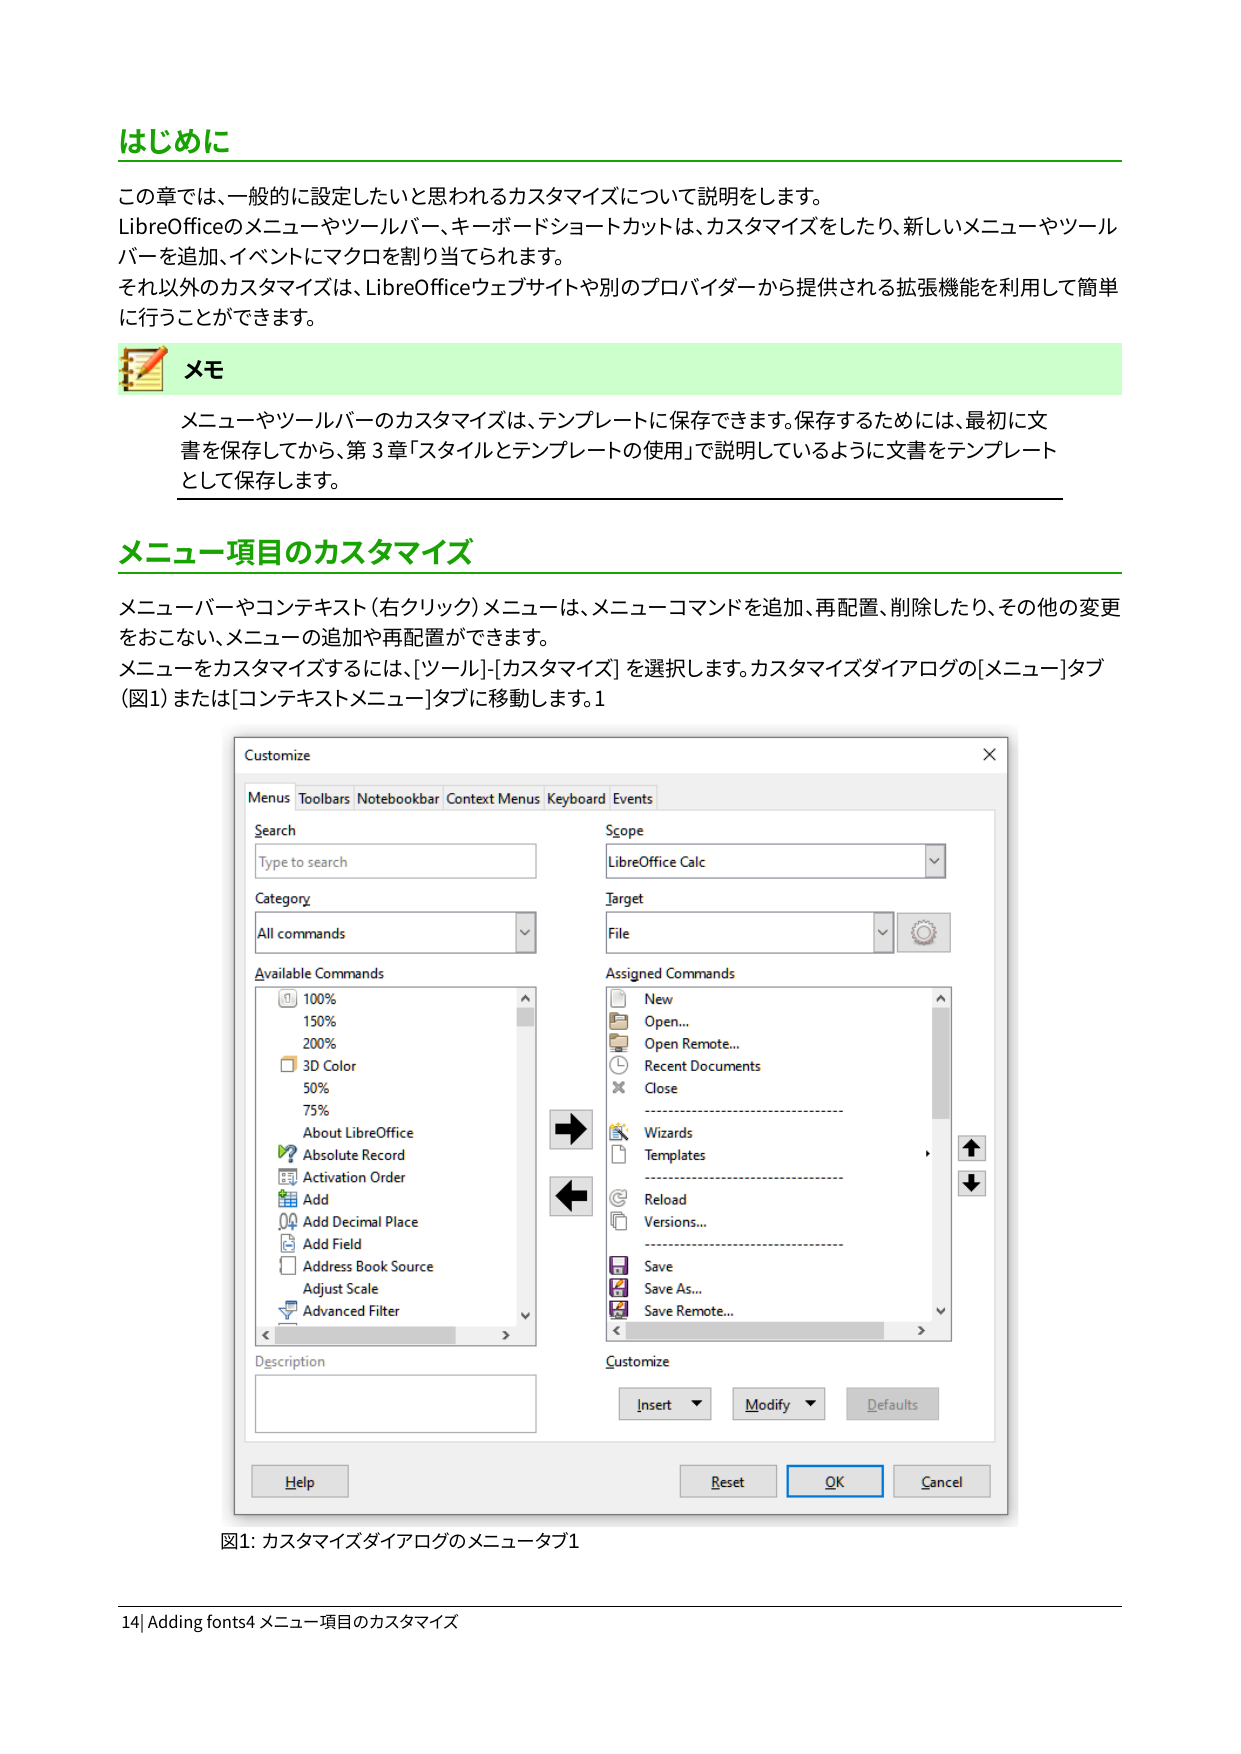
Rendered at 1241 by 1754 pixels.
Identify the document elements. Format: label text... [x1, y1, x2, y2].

picture [221, 724, 1019, 1527]
text 図1: カスタマイズダイアログのメニュータブ1 [220, 724, 1020, 1554]
subtitle はじめに [118, 118, 1122, 160]
text この章では、一般的に設定したいと思われるカスタマイズについて説明をします。 [118, 180, 1122, 210]
text メニューやツールバーのカスタマイズは、テンプレートに保存できます。保存するためには、最初に文書を保存してから、第3章「スタイルとテンプレートの使用」で説明しているように文書をテンプレートとして保存します。 [177, 401, 1063, 498]
picture [119, 344, 170, 395]
list メニューをカスタマイズするには、[ツール]-[カスタマイズ] を選択します。カスタマイズダイアログの[メニュー]タブ（図1）または[コンテキストメニュー]タブに移動します。1 [118, 652, 1122, 712]
text それ以外のカスタマイズは、LibreOfficeウェブサイトや別のプロバイダーから提供される拡張機能を利用して簡単に行うことができます。 [118, 271, 1122, 331]
subtitle メモ [118, 343, 1122, 395]
text メニューバーやコンテキスト（右クリック）メニューは、メニューコマンドを追加、再配置、削除したり、その他の変更をおこない、メニューの追加や再配置ができます。 [118, 591, 1122, 652]
text LibreOfficeのメニューやツールバー、キーボードショートカットは、カスタマイズをしたり、新しいメニューやツールバーを追加、イベントにマクロを割り当てられます。 [118, 210, 1122, 271]
subtitle メニュー項目のカスタマイズ [118, 529, 1122, 572]
